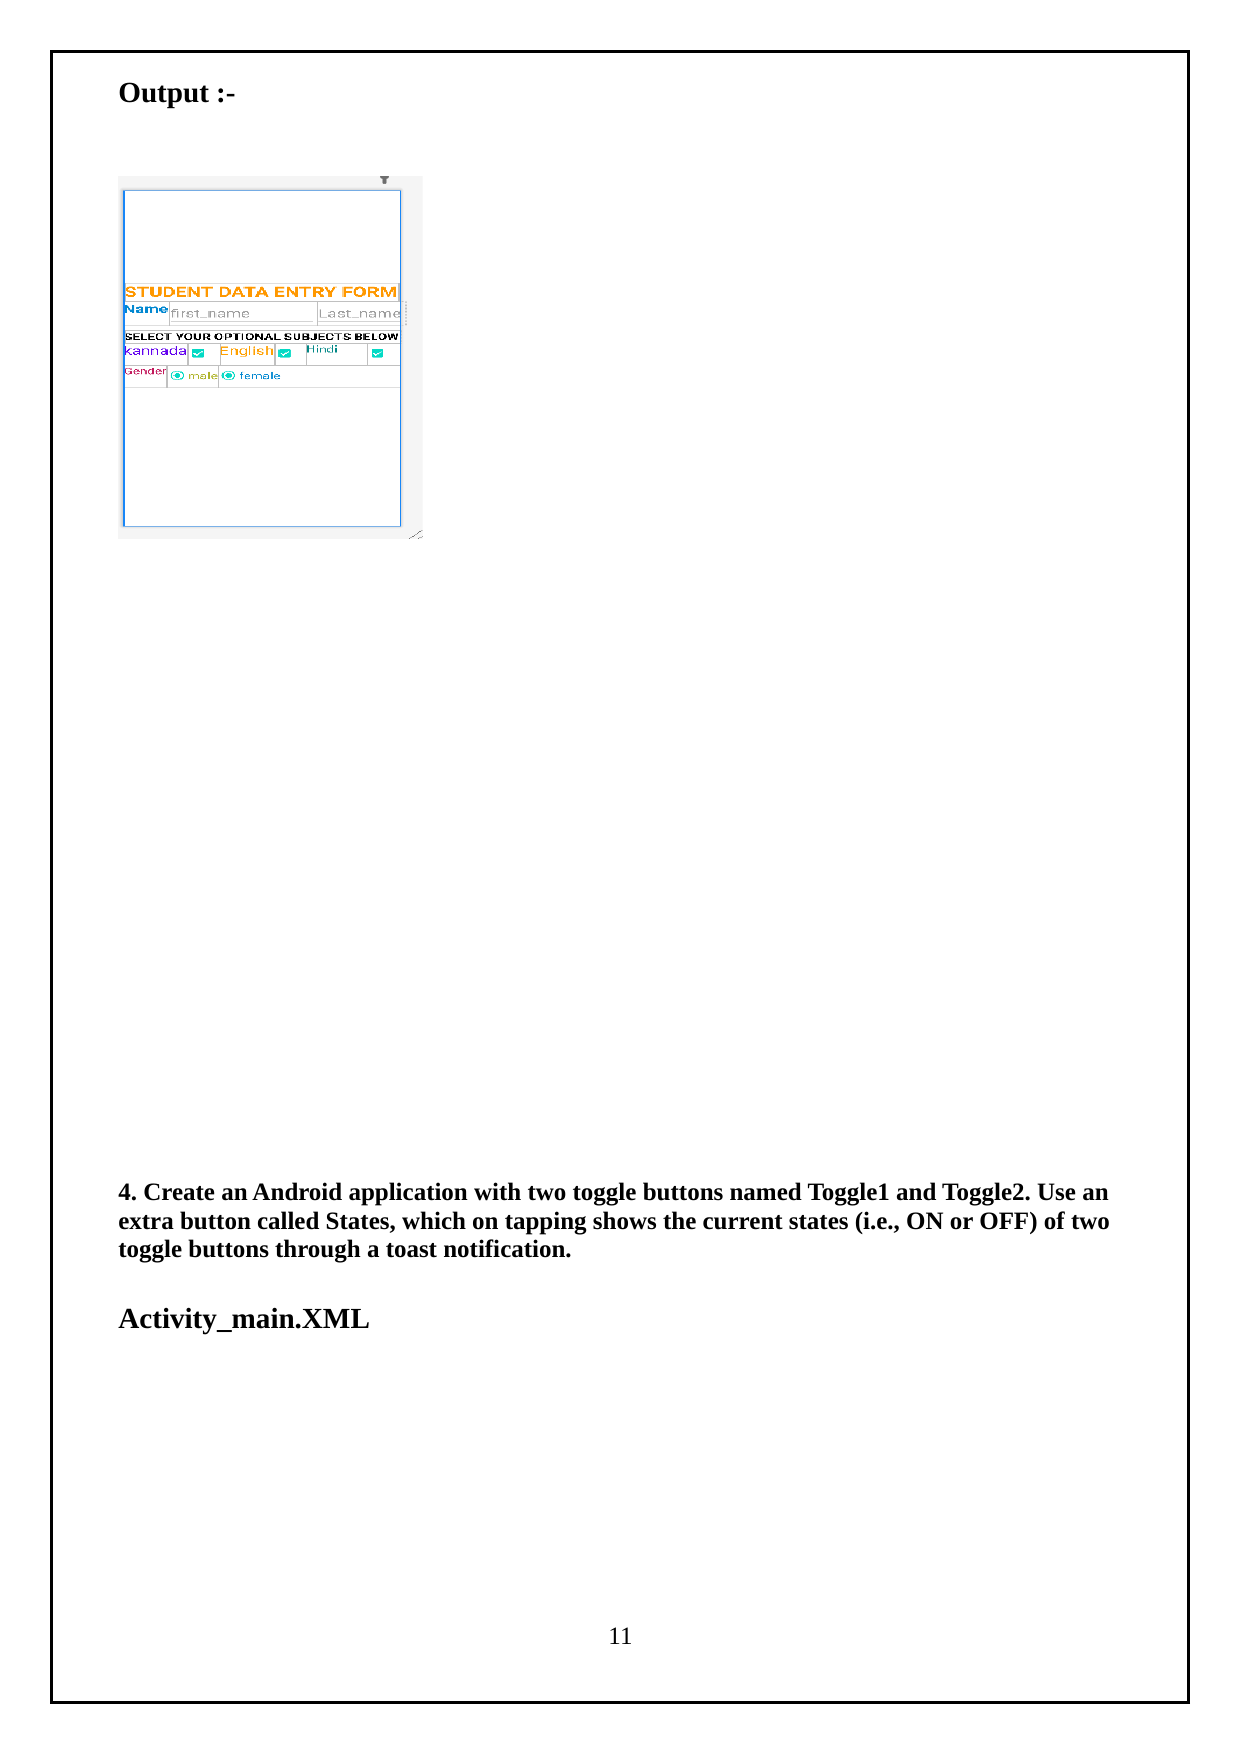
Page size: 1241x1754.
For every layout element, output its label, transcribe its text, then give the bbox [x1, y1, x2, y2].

text 4. Create an Android application with two toggle buttons named Toggle1 and Toggle2. Use an extra button called States, which on tapping shows the current states (i.e., ON or OFF) of two toggle buttons through a toast notification. [118, 1177, 1122, 1263]
text Output :- [118, 75, 1122, 108]
text Activity_main.XML [118, 1302, 1122, 1335]
